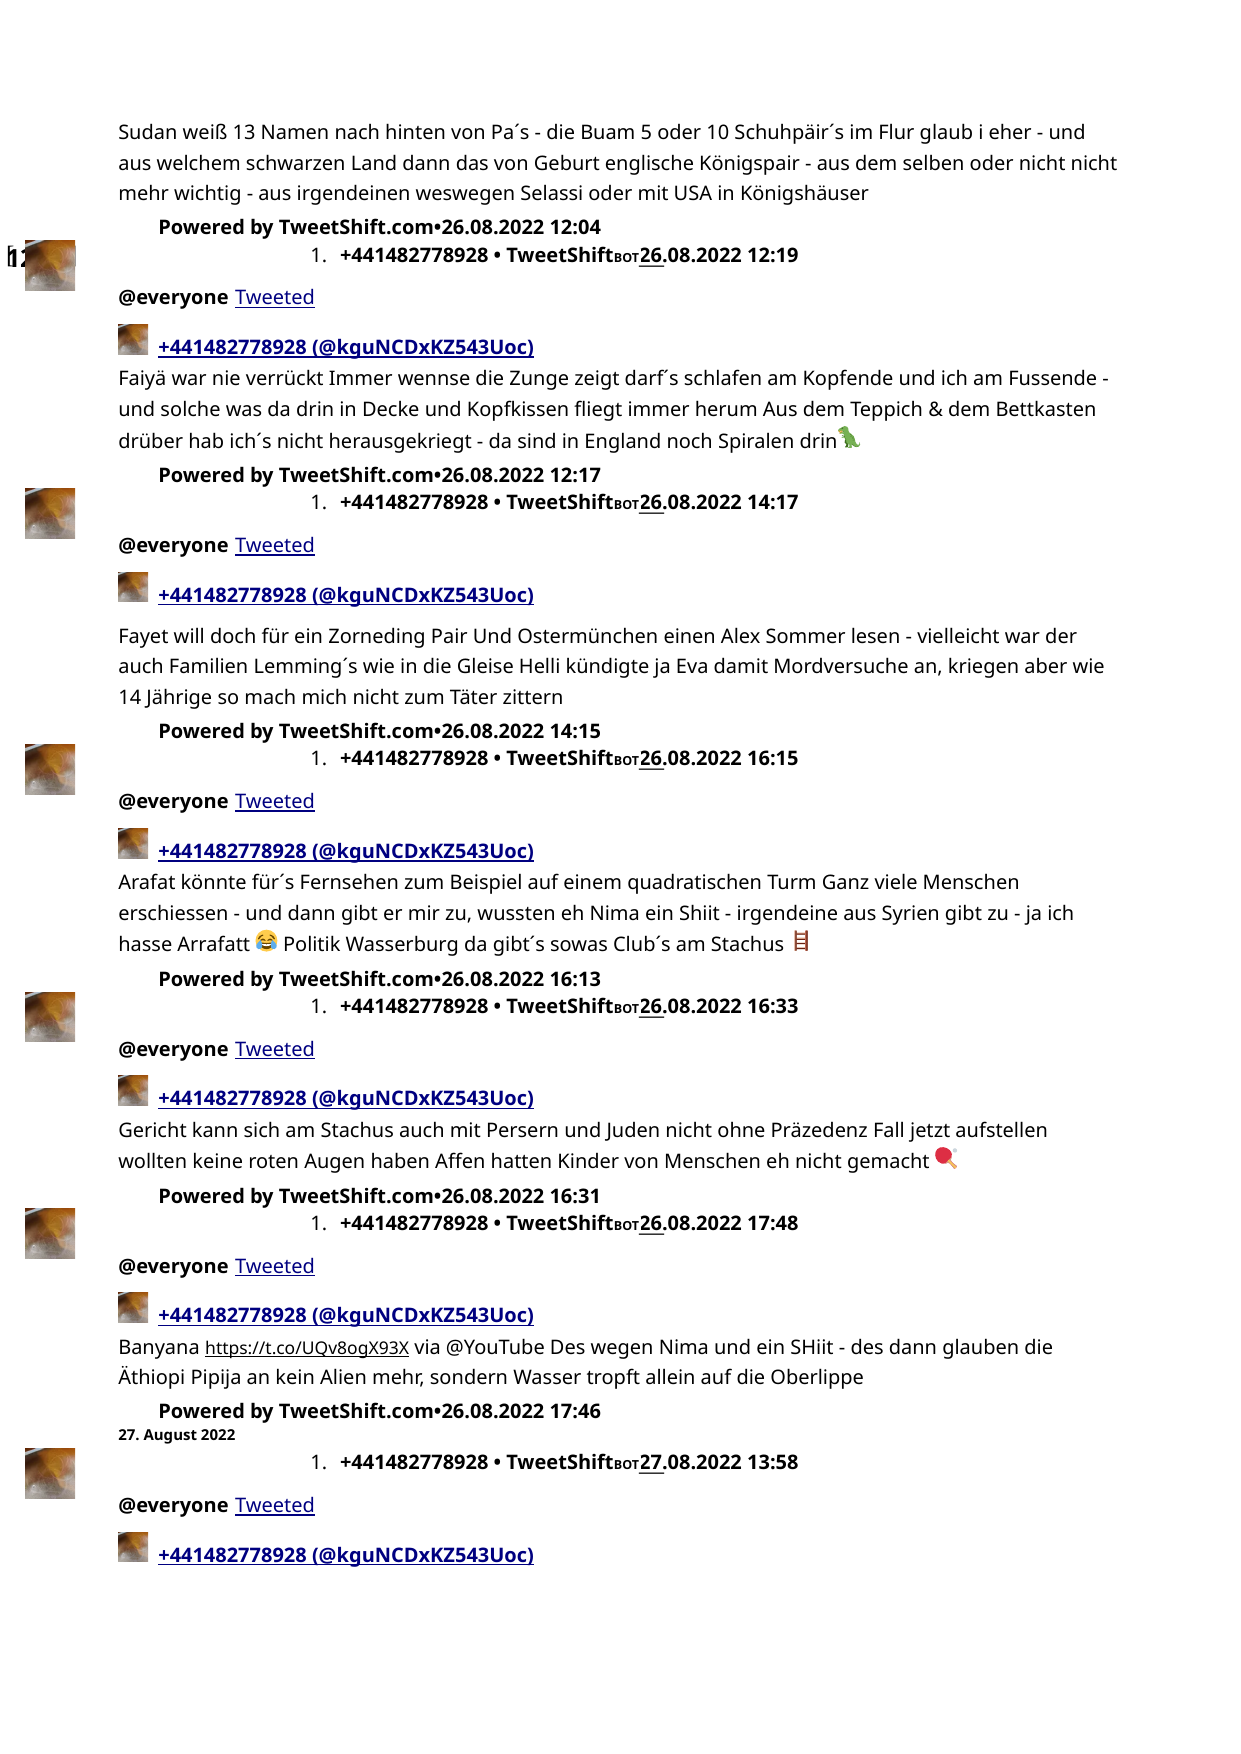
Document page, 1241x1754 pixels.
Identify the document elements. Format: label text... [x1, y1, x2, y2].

list Gericht kann sich am Stachus auch mit Persern und Juden nicht ohne Präzedenz Fall jetzt aufstellen wollten keine roten Augen haben Affen hatten Kinder von Menschen eh nicht gemacht [118, 1116, 1122, 1175]
list @everyone Tweeted [118, 782, 1122, 816]
picture [25, 1208, 75, 1259]
picture [25, 992, 75, 1042]
subtitle +441482778928 • TweetShiftBOT26.08.2022 16:33 [310, 992, 1122, 1019]
picture [118, 828, 149, 859]
list +441482778928 (@kguNCDxKZ543Uoc) [118, 1532, 1122, 1568]
list Powered by TweetShift.com•26.08.2022 16:31 [123, 1178, 1117, 1209]
list @everyone Tweeted [118, 1246, 1122, 1280]
list @everyone Tweeted [118, 278, 1122, 312]
list 12:06 [0, 241, 25, 275]
list Fayet will doch für ein Zorneding Pair Und Ostermünchen einen Alex Sommer lesen - vielleicht war der auch Familien Lemming´s wie in die Gleise Helli kündigte ja Eva damit Mordversuche an, kriegen aber wie 14 Jährige so mach mich nicht zum Täter zittern [118, 622, 1122, 710]
list Powered by TweetShift.com•26.08.2022 12:17 [123, 457, 1117, 488]
picture [118, 1292, 149, 1323]
picture [25, 240, 75, 291]
list +441482778928 (@kguNCDxKZ543Uoc) [118, 1076, 1122, 1112]
subtitle +441482778928 • TweetShiftBOT26.08.2022 16:15 [310, 744, 1122, 772]
list +441482778928 (@kguNCDxKZ543Uoc) [118, 828, 1122, 864]
list +441482778928 (@kguNCDxKZ543Uoc) [118, 572, 1122, 608]
list Powered by TweetShift.com•26.08.2022 16:13 [123, 961, 1117, 992]
list @everyone Tweeted [118, 525, 1122, 559]
subtitle +441482778928 • TweetShiftBOT26.08.2022 14:17 [310, 488, 1122, 515]
list Powered by TweetShift.com•26.08.2022 12:04 [123, 210, 1117, 241]
subtitle +441482778928 • TweetShiftBOT26.08.2022 17:48 [310, 1209, 1122, 1236]
list Powered by TweetShift.com•26.08.2022 17:46 [123, 1394, 1117, 1425]
list Faiyä war nie verrückt Immer wennse die Zunge zeigt darf´s schlafen am Kopfende und ich am Fussende - und solche was da drin in Decke und Kopfkissen fliegt immer herum Aus dem Teppich & dem Bettkasten drüber hab ich´s nicht herausgekriegt - da sind in England noch Spiralen drin [118, 364, 1122, 454]
list +441482778928 (@kguNCDxKZ543Uoc) [118, 1293, 1122, 1329]
picture [118, 572, 149, 602]
subtitle +441482778928 • TweetShiftBOT26.08.2022 12:19 [310, 241, 1122, 268]
picture [25, 488, 75, 539]
list 27. August 2022 [118, 1425, 1122, 1445]
list Sudan weiß 13 Namen nach hinten von Pa´s - die Buam 5 oder 10 Schuhpäir´s im Flur glaub i eher - und aus welchem schwarzen Land dann das von Geburt englische Königspair - aus dem selben oder nicht nicht mehr wichtig - aus irgendeinen weswegen Selassi oder mit USA in Königshäuser [118, 118, 1122, 206]
list Banyana https://t.co/UQv8ogX93X via @YouTube Des wegen Nima und ein SHiit - des dann glauben die Äthiopi Pipija an kein Alien mehr, sondern Wasser tropft allein auf die Oberlippe [118, 1333, 1122, 1391]
picture [25, 1448, 75, 1499]
picture [118, 1532, 149, 1562]
list @everyone Tweeted [118, 1029, 1122, 1063]
list @everyone Tweeted [118, 1486, 1122, 1519]
subtitle +441482778928 • TweetShiftBOT27.08.2022 13:58 [310, 1448, 1122, 1476]
picture [25, 744, 75, 795]
picture [118, 324, 149, 355]
list +441482778928 (@kguNCDxKZ543Uoc) [118, 324, 1122, 360]
list Powered by TweetShift.com•26.08.2022 14:15 [123, 713, 1117, 744]
picture [118, 1075, 149, 1106]
list Arafat könnte für´s Fernsehen zum Beispiel auf einem quadratischen Turm Ganz viele Menschen erschiessen - und dann gibt er mir zu, wussten eh Nima ein Shiit - irgendeine aus Syrien gibt zu - ja ich hasse Arrafatt Politik Wasserburg da gibt´s sowas Club´s am Stachus [118, 868, 1122, 958]
